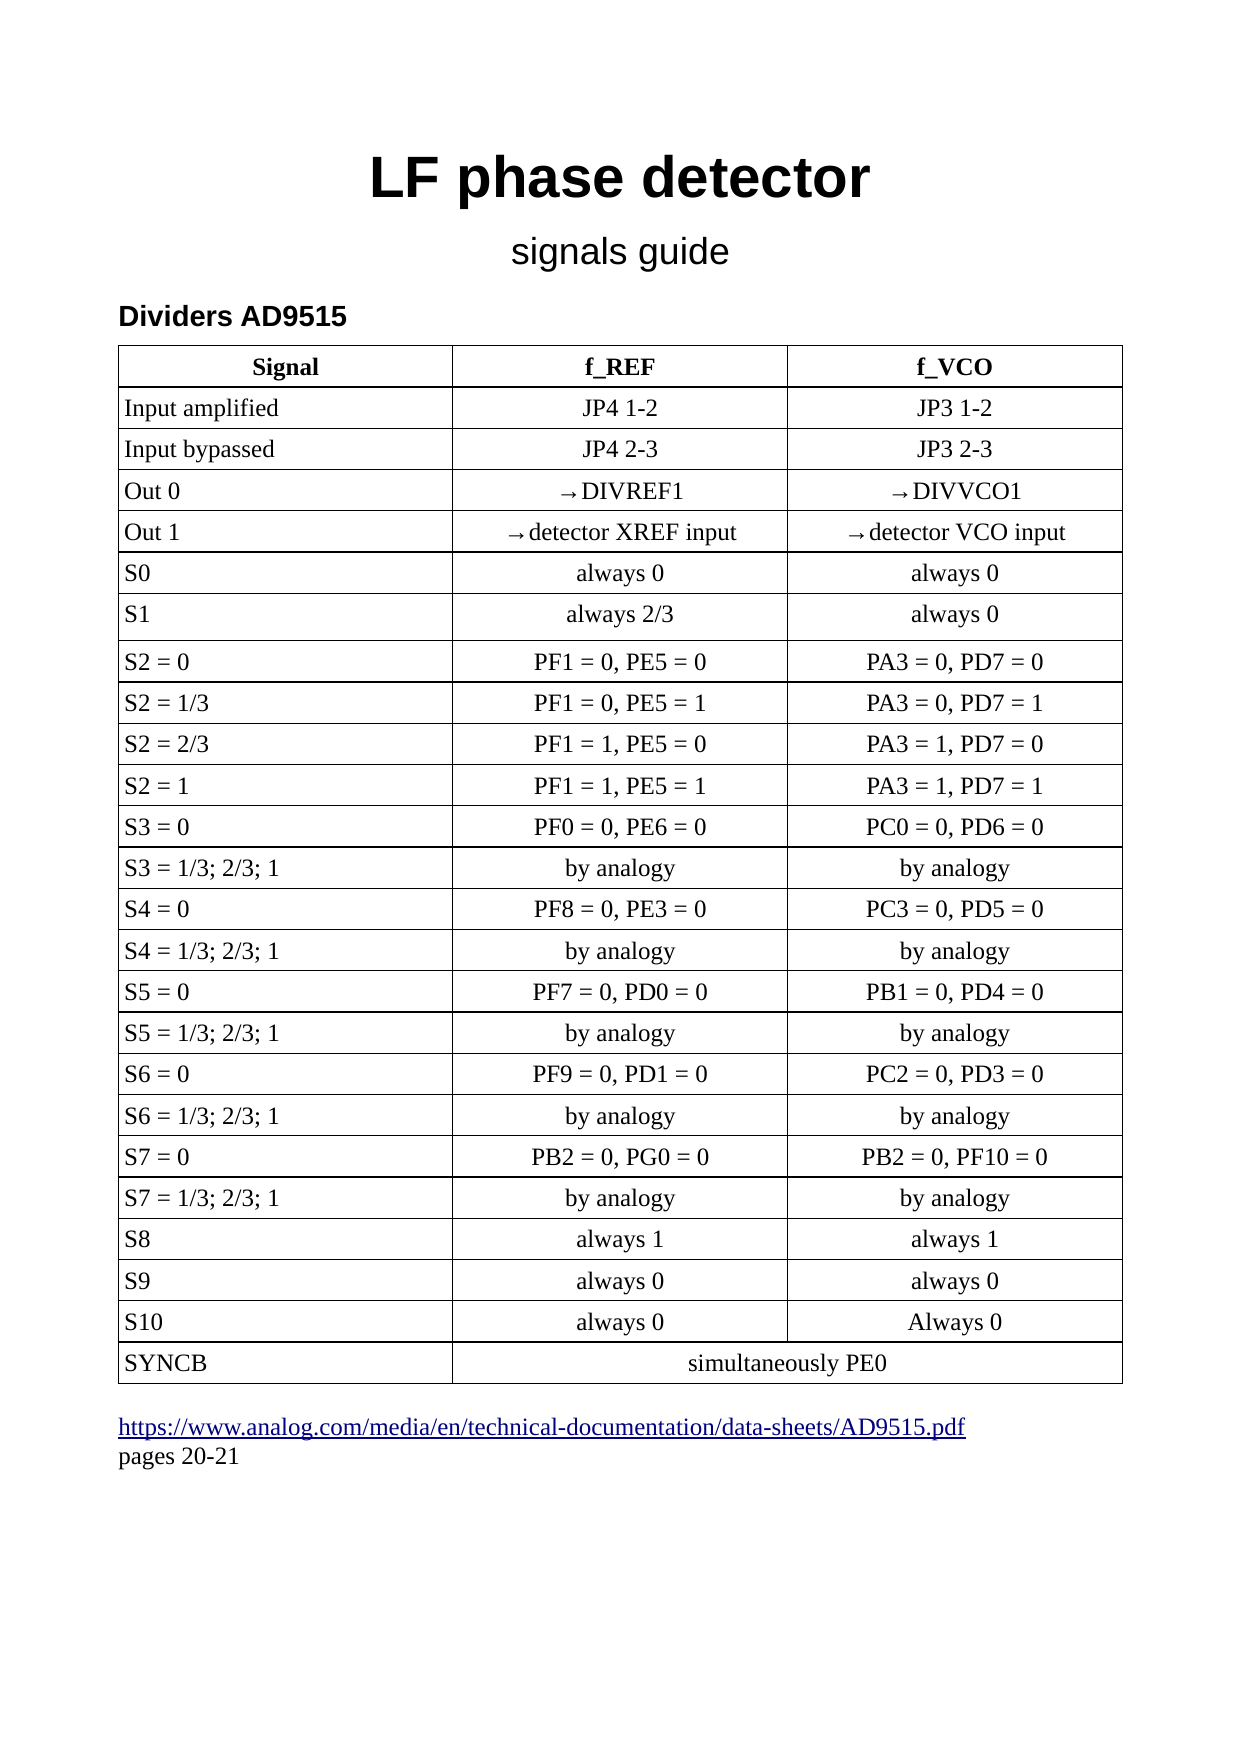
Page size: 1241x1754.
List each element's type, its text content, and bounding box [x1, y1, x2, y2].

table_cell S6 = 0 [119, 1054, 452, 1094]
table_cell always 1 [453, 1219, 787, 1259]
table_cell →DIVVCO1 [788, 470, 1122, 510]
table_cell simultaneously PE0 [453, 1343, 1122, 1383]
table_cell by analogy [788, 1095, 1122, 1135]
table_cell JP4 2-3 [453, 429, 787, 469]
table_cell always 1 [788, 1219, 1122, 1259]
table_cell S2 = 0 [119, 641, 452, 681]
table_cell by analogy [788, 1013, 1122, 1053]
table_cell by analogy [453, 1013, 787, 1053]
table_cell by analogy [788, 848, 1122, 888]
table_cell S3 = 0 [119, 806, 452, 846]
table_cell →detector XREF input [453, 511, 787, 551]
table_cell S1 [119, 594, 452, 640]
table_cell PC2 = 0, PD3 = 0 [788, 1054, 1122, 1094]
table_cell JP3 2-3 [788, 429, 1122, 469]
table_cell S3 = 1/3; 2/3; 1 [119, 848, 452, 888]
table_cell PF0 = 0, PE6 = 0 [453, 806, 787, 846]
table_cell →detector VCO input [788, 511, 1122, 551]
table_cell by analogy [788, 930, 1122, 970]
text pages 20-21 [118, 1441, 1122, 1470]
table_cell PB2 = 0, PG0 = 0 [453, 1136, 787, 1176]
table_cell PA3 = 1, PD7 = 1 [788, 765, 1122, 805]
table_cell Always 0 [788, 1301, 1122, 1341]
table_header f_VCO [788, 346, 1122, 386]
table_cell S5 = 1/3; 2/3; 1 [119, 1013, 452, 1053]
table_cell always 0 [453, 553, 787, 593]
table_cell PF1 = 0, PE5 = 0 [453, 641, 787, 681]
table_header f_REF [453, 346, 787, 386]
table_cell by analogy [453, 1095, 787, 1135]
table_cell JP3 1-2 [788, 388, 1122, 428]
table_cell S4 = 0 [119, 889, 452, 929]
table_cell PF9 = 0, PD1 = 0 [453, 1054, 787, 1094]
table_cell PF1 = 0, PE5 = 1 [453, 683, 787, 723]
table_cell S10 [119, 1301, 452, 1341]
table_cell PF1 = 1, PE5 = 1 [453, 765, 787, 805]
subtitle Dividers AD9515 [118, 299, 1122, 333]
table_cell S2 = 1/3 [119, 683, 452, 723]
table_cell →DIVREF1 [453, 470, 787, 510]
text https://www.analog.com/media/en/technical-documentation/data-sheets/AD9515.pdf [118, 1412, 1122, 1441]
table_cell by analogy [453, 930, 787, 970]
table_cell S7 = 0 [119, 1136, 452, 1176]
table_cell always 2/3 [453, 594, 787, 640]
table_cell PA3 = 0, PD7 = 0 [788, 641, 1122, 681]
title LF phase detector [118, 143, 1122, 210]
table_cell PC3 = 0, PD5 = 0 [788, 889, 1122, 929]
table_cell always 0 [788, 553, 1122, 593]
table_cell by analogy [453, 1178, 787, 1218]
table_cell S0 [119, 553, 452, 593]
table_cell PF8 = 0, PE3 = 0 [453, 889, 787, 929]
table_cell PF7 = 0, PD0 = 0 [453, 971, 787, 1011]
table_cell PA3 = 0, PD7 = 1 [788, 683, 1122, 723]
table_cell S4 = 1/3; 2/3; 1 [119, 930, 452, 970]
table_cell Input bypassed [119, 429, 452, 469]
table_cell S8 [119, 1219, 452, 1259]
table_cell SYNCB [119, 1343, 452, 1383]
table_cell PF1 = 1, PE5 = 0 [453, 724, 787, 764]
table_cell JP4 1-2 [453, 388, 787, 428]
table_cell S9 [119, 1260, 452, 1300]
table_cell always 0 [453, 1260, 787, 1300]
table_cell Input amplified [119, 388, 452, 428]
table_cell PB1 = 0, PD4 = 0 [788, 971, 1122, 1011]
table_cell S2 = 2/3 [119, 724, 452, 764]
table_cell PA3 = 1, PD7 = 0 [788, 724, 1122, 764]
table_cell Out 1 [119, 511, 452, 551]
table_cell S5 = 0 [119, 971, 452, 1011]
subtitle signals guide [118, 229, 1122, 272]
table_header Signal [119, 346, 452, 386]
table_cell PB2 = 0, PF10 = 0 [788, 1136, 1122, 1176]
table_cell S6 = 1/3; 2/3; 1 [119, 1095, 452, 1135]
table_cell by analogy [453, 848, 787, 888]
table_cell always 0 [788, 1260, 1122, 1300]
table_cell always 0 [788, 594, 1122, 640]
table_cell S2 = 1 [119, 765, 452, 805]
table_cell S7 = 1/3; 2/3; 1 [119, 1178, 452, 1218]
table_cell PC0 = 0, PD6 = 0 [788, 806, 1122, 846]
table_cell Out 0 [119, 470, 452, 510]
table_cell always 0 [453, 1301, 787, 1341]
table_cell by analogy [788, 1178, 1122, 1218]
